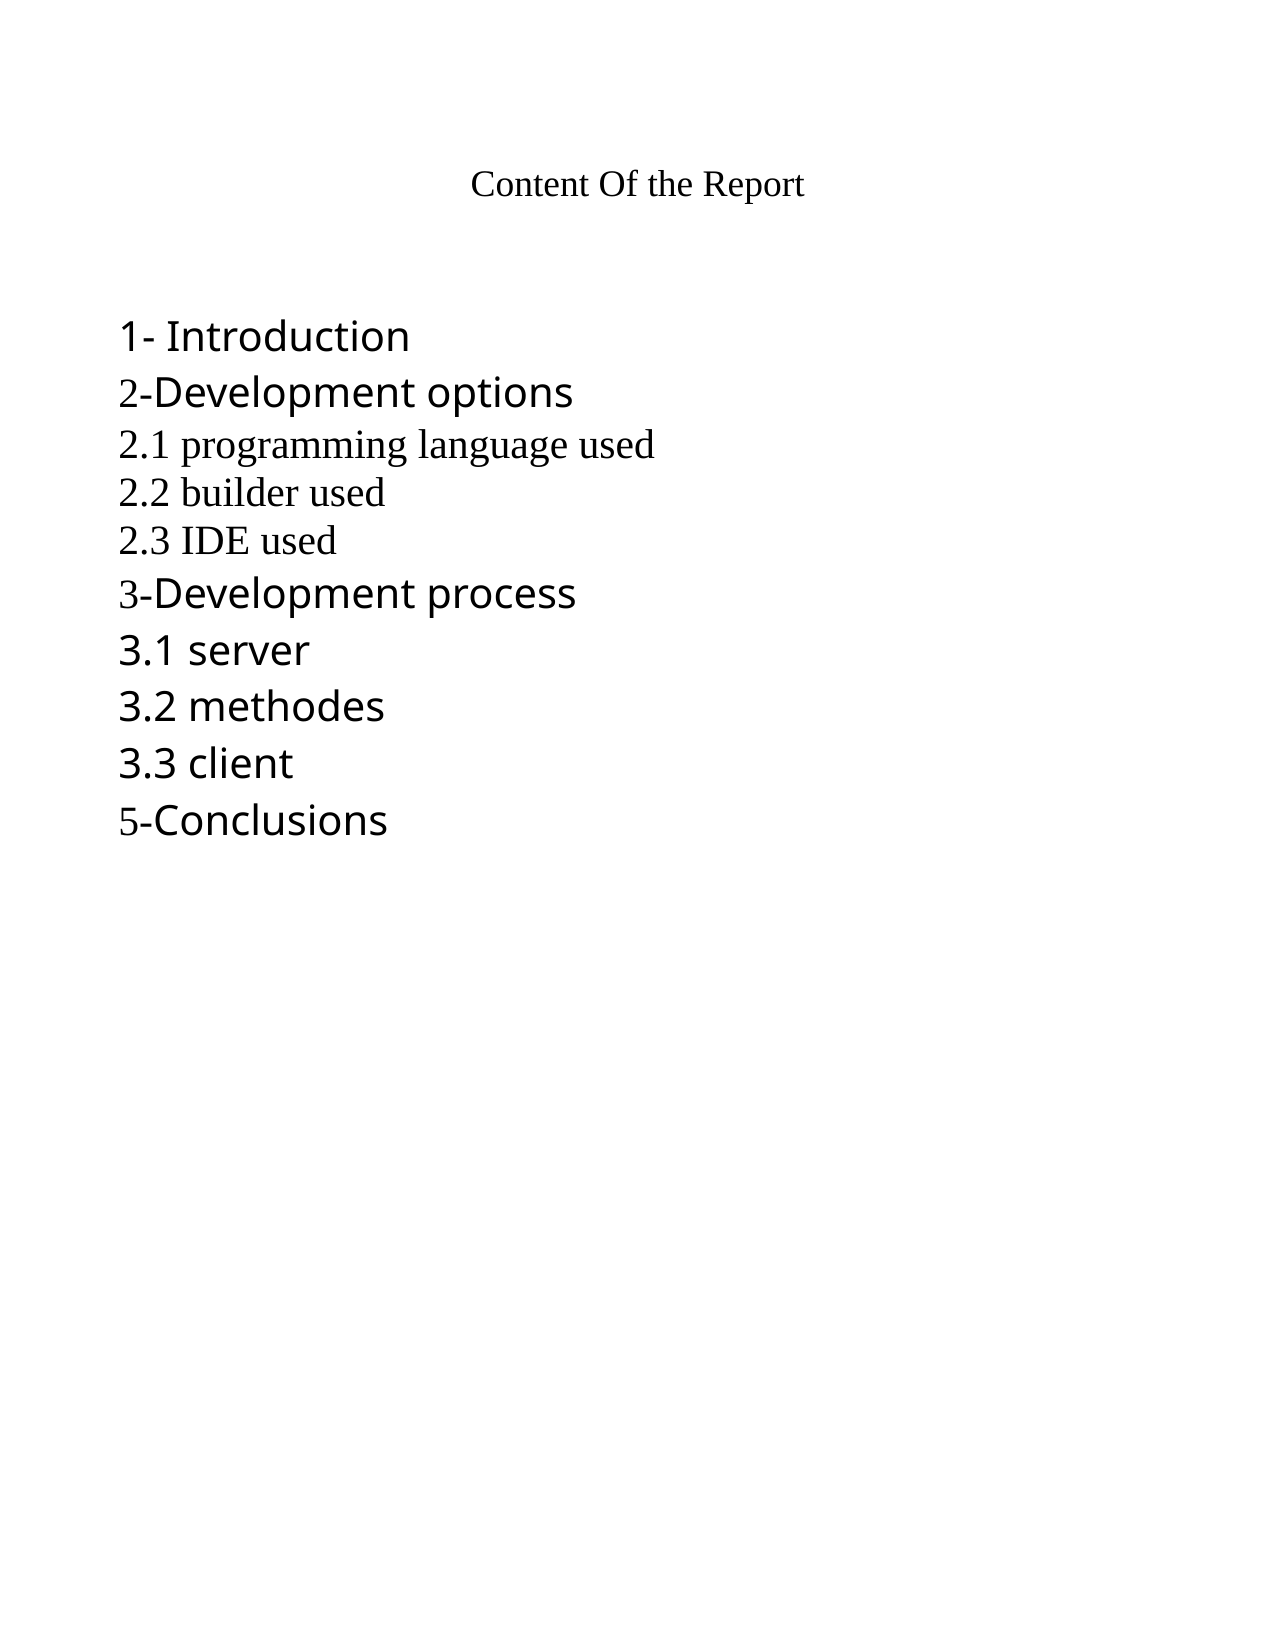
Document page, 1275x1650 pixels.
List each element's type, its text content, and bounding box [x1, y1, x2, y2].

text 3.1 server [118, 621, 1157, 677]
text 3.3 client 5-Conclusions [118, 734, 1157, 896]
text 1- Introduction 2-Development options [118, 306, 1157, 420]
text 2.3 IDE used 3-Development process [118, 516, 1157, 621]
text 2.1 programming language used [118, 420, 1157, 468]
text 3.2 methodes [118, 677, 1157, 734]
text 2.2 builder used [118, 468, 1157, 516]
text Content Of the Report [118, 161, 1157, 204]
